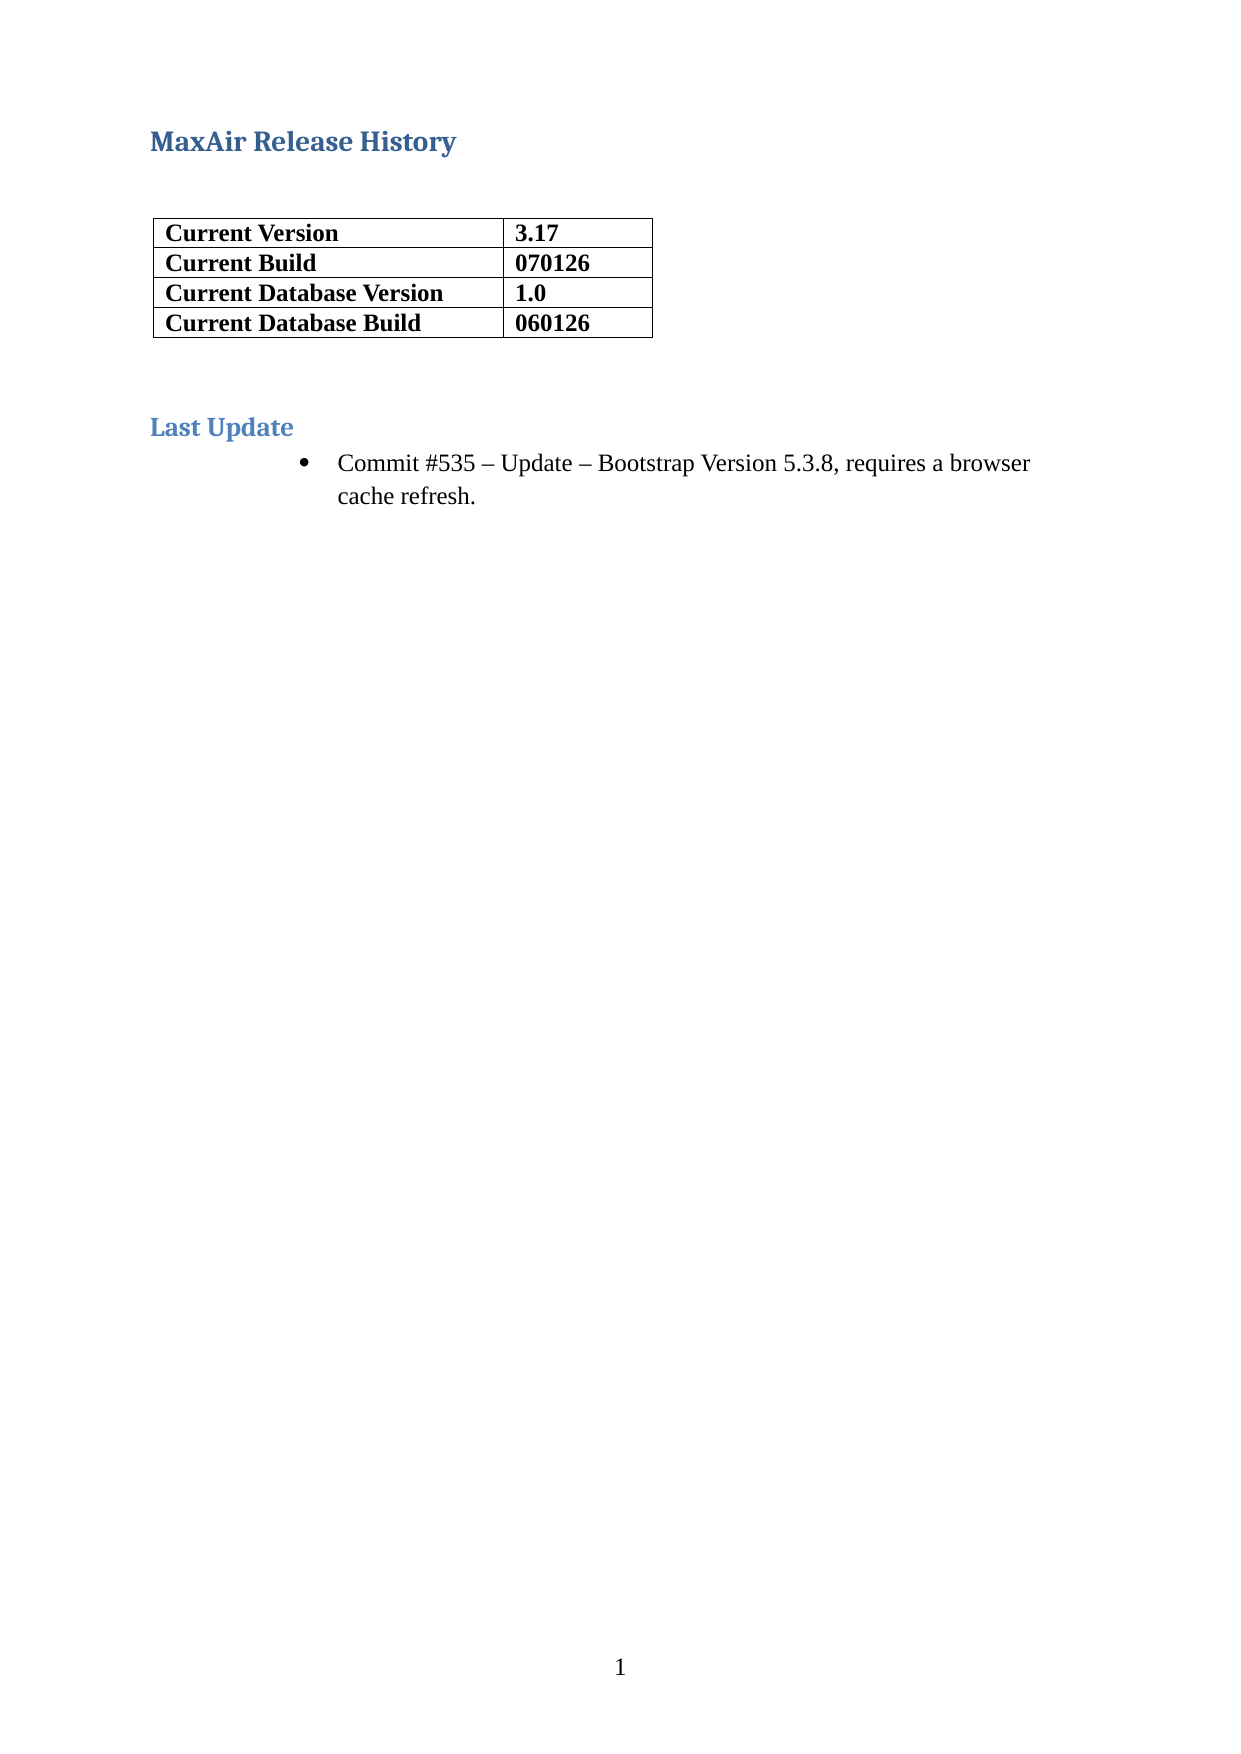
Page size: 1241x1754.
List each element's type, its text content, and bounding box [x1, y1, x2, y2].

table_cell Current Build [154, 248, 503, 277]
table_header Current Version [154, 219, 503, 247]
subtitle Last Update [150, 412, 1090, 443]
table_cell Current Database Version [154, 278, 503, 307]
table_header 3.17 [504, 219, 652, 247]
list Commit #535 – Update – Bootstrap Version 5.3.8, requires a browser cache refresh. [300, 448, 1090, 510]
table_cell Current Database Build [154, 308, 503, 337]
subtitle MaxAir Release History [150, 125, 1090, 158]
table_cell 1.0 [504, 278, 652, 307]
table_cell 060126 [504, 308, 652, 337]
table_cell 070126 [504, 248, 652, 277]
